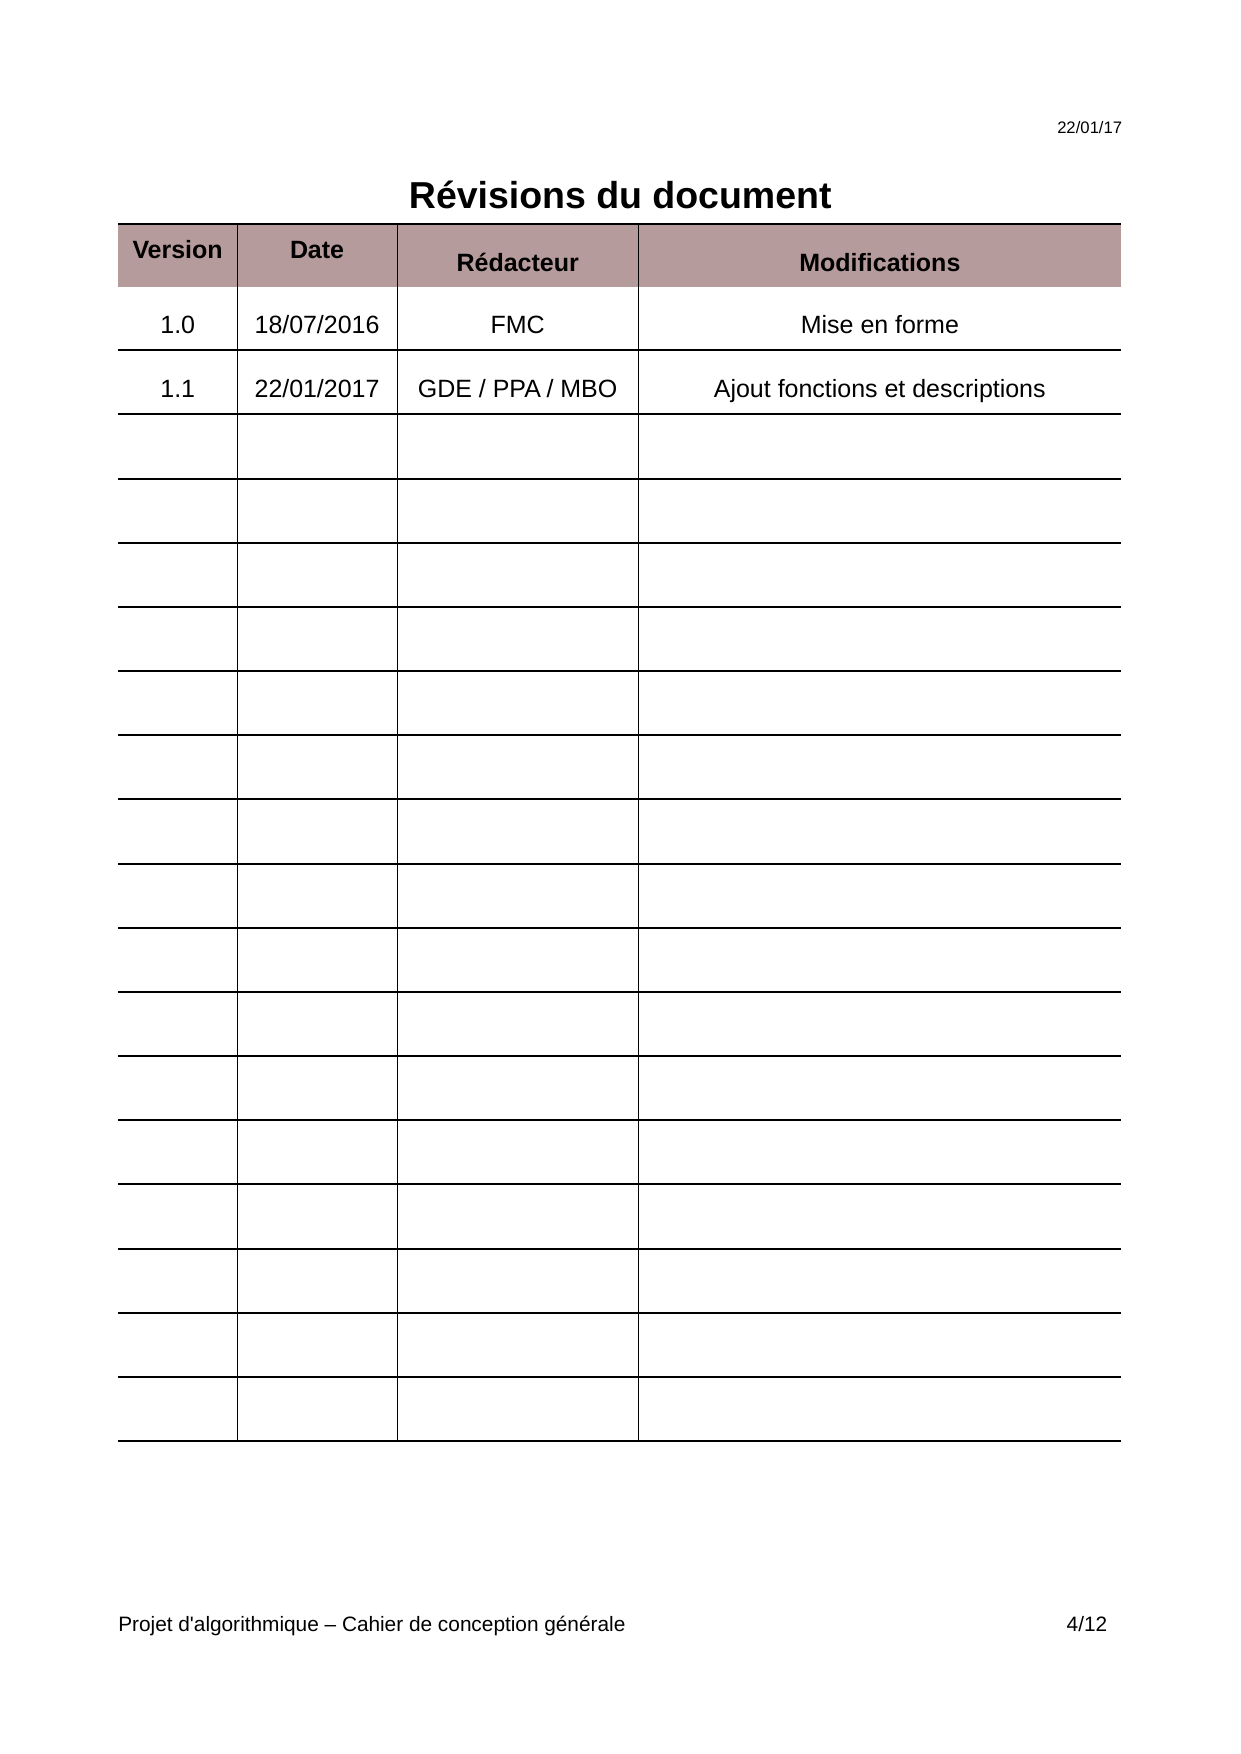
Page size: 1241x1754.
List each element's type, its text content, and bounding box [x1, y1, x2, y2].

table_header Rédacteur [398, 225, 638, 287]
table_cell [238, 1378, 397, 1440]
table_cell [639, 480, 1121, 542]
table_cell [639, 736, 1121, 798]
table_cell [398, 1057, 638, 1119]
table_cell [639, 865, 1121, 927]
table_cell [639, 1121, 1121, 1183]
table_cell [639, 544, 1121, 606]
table_cell [118, 608, 237, 670]
table_cell [639, 1250, 1121, 1312]
table_cell [238, 480, 397, 542]
table_cell [238, 865, 397, 927]
table_cell [118, 1185, 237, 1247]
table_cell [238, 1057, 397, 1119]
table_cell [398, 672, 638, 734]
table_cell [639, 993, 1121, 1055]
table_cell [118, 1121, 237, 1183]
table_cell [238, 415, 397, 477]
table_cell [398, 1185, 638, 1247]
table_cell [238, 608, 397, 670]
table_cell [639, 672, 1121, 734]
table_cell Mise en forme [639, 287, 1121, 349]
table_cell [118, 993, 237, 1055]
table_cell [398, 415, 638, 477]
table_cell [398, 480, 638, 542]
table_cell [398, 1314, 638, 1376]
table_cell [238, 1314, 397, 1376]
table_cell [118, 415, 237, 477]
table_cell [398, 865, 638, 927]
table_cell 22/01/2017 [238, 351, 397, 413]
table_cell [238, 1121, 397, 1183]
table_cell [639, 1314, 1121, 1376]
table_cell [118, 865, 237, 927]
table_cell [639, 929, 1121, 991]
table_cell [398, 993, 638, 1055]
table_cell [238, 672, 397, 734]
table_cell [398, 608, 638, 670]
table_cell [238, 929, 397, 991]
table_cell [238, 800, 397, 862]
table_header Date [238, 225, 397, 287]
table_cell [398, 800, 638, 862]
table_cell 1.1 [118, 351, 237, 413]
table_cell [118, 544, 237, 606]
table_cell FMC [398, 287, 638, 349]
table_cell [118, 800, 237, 862]
table_cell [118, 672, 237, 734]
text Révisions du document [118, 173, 1122, 216]
table_cell [118, 1378, 237, 1440]
table_cell [118, 929, 237, 991]
table_cell [639, 1057, 1121, 1119]
table_cell [398, 929, 638, 991]
table_cell 1.0 [118, 287, 237, 349]
table_header Modifications [639, 225, 1121, 287]
table_cell 18/07/2016 [238, 287, 397, 349]
table_cell [398, 1121, 638, 1183]
table_cell [639, 608, 1121, 670]
table_cell [238, 993, 397, 1055]
table_cell [639, 800, 1121, 862]
table_cell Ajout fonctions et descriptions [639, 351, 1121, 413]
table_cell GDE / PPA / MBO [398, 351, 638, 413]
table_cell [398, 1378, 638, 1440]
table_cell [398, 1250, 638, 1312]
table_cell [639, 1185, 1121, 1247]
table_cell [118, 736, 237, 798]
table_cell [639, 415, 1121, 477]
table_cell [639, 1378, 1121, 1440]
table_cell [118, 480, 237, 542]
table_cell [238, 544, 397, 606]
table_cell [238, 1185, 397, 1247]
table_cell [398, 544, 638, 606]
table_header Version [118, 225, 237, 287]
table_cell [118, 1057, 237, 1119]
table_cell [118, 1250, 237, 1312]
table_cell [238, 736, 397, 798]
table_cell [398, 736, 638, 798]
table_cell [118, 1314, 237, 1376]
table_cell [238, 1250, 397, 1312]
